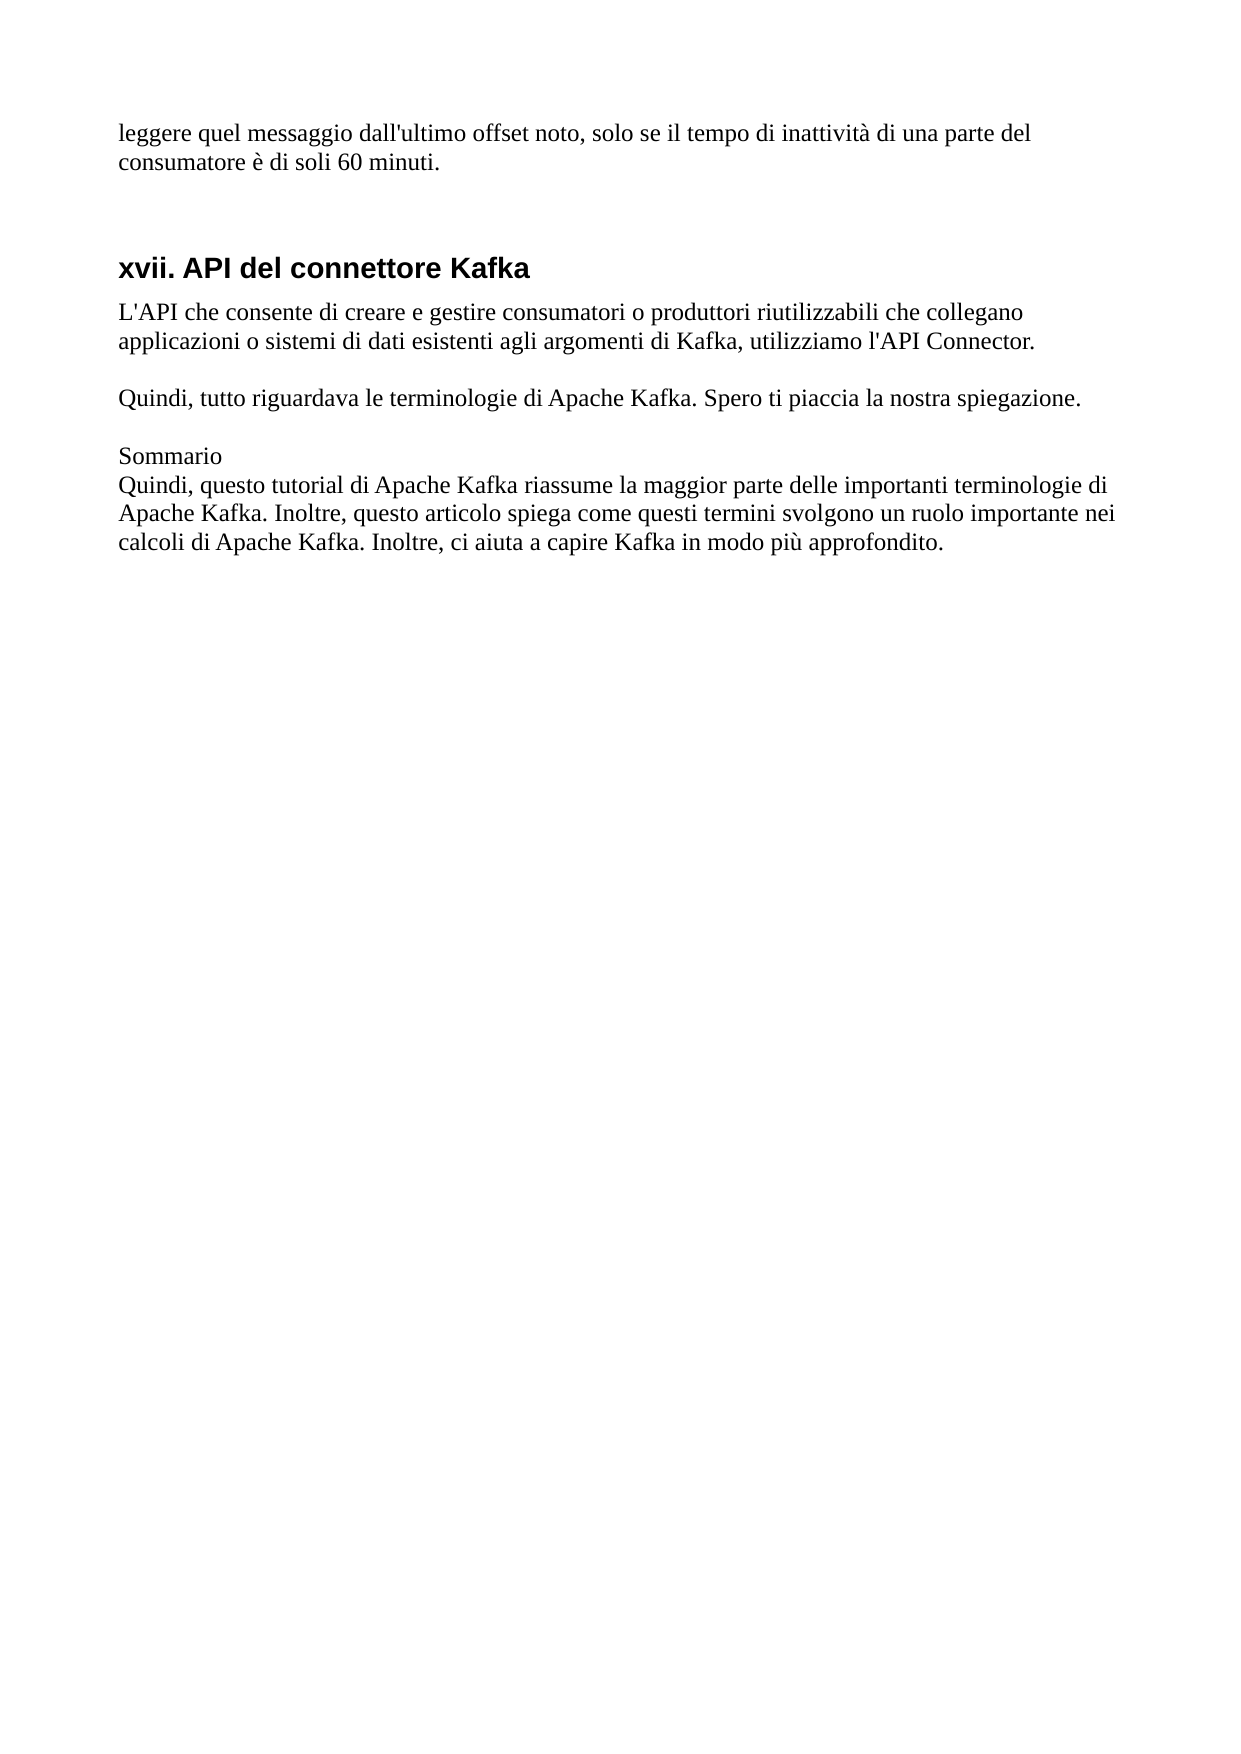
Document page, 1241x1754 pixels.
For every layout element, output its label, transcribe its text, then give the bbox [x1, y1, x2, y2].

text L'API che consente di creare e gestire consumatori o produttori riutilizzabili che collegano applicazioni o sistemi di dati esistenti agli argomenti di Kafka, utilizziamo l'API Connector. [118, 297, 1122, 355]
text leggere quel messaggio dall'ultimo offset noto, solo se il tempo di inattività di una parte del consumatore è di soli 60 minuti. [118, 118, 1122, 176]
subtitle xvii. API del connettore Kafka [118, 251, 1122, 285]
text Quindi, questo tutorial di Apache Kafka riassume la maggior parte delle importanti terminologie di Apache Kafka. Inoltre, questo articolo spiega come questi termini svolgono un ruolo importante nei calcoli di Apache Kafka. Inoltre, ci aiuta a capire Kafka in modo più approfondito. [118, 470, 1122, 556]
text Sommario [118, 441, 1122, 470]
text Quindi, tutto riguardava le terminologie di Apache Kafka. Spero ti piaccia la nostra spiegazione. [118, 383, 1122, 412]
